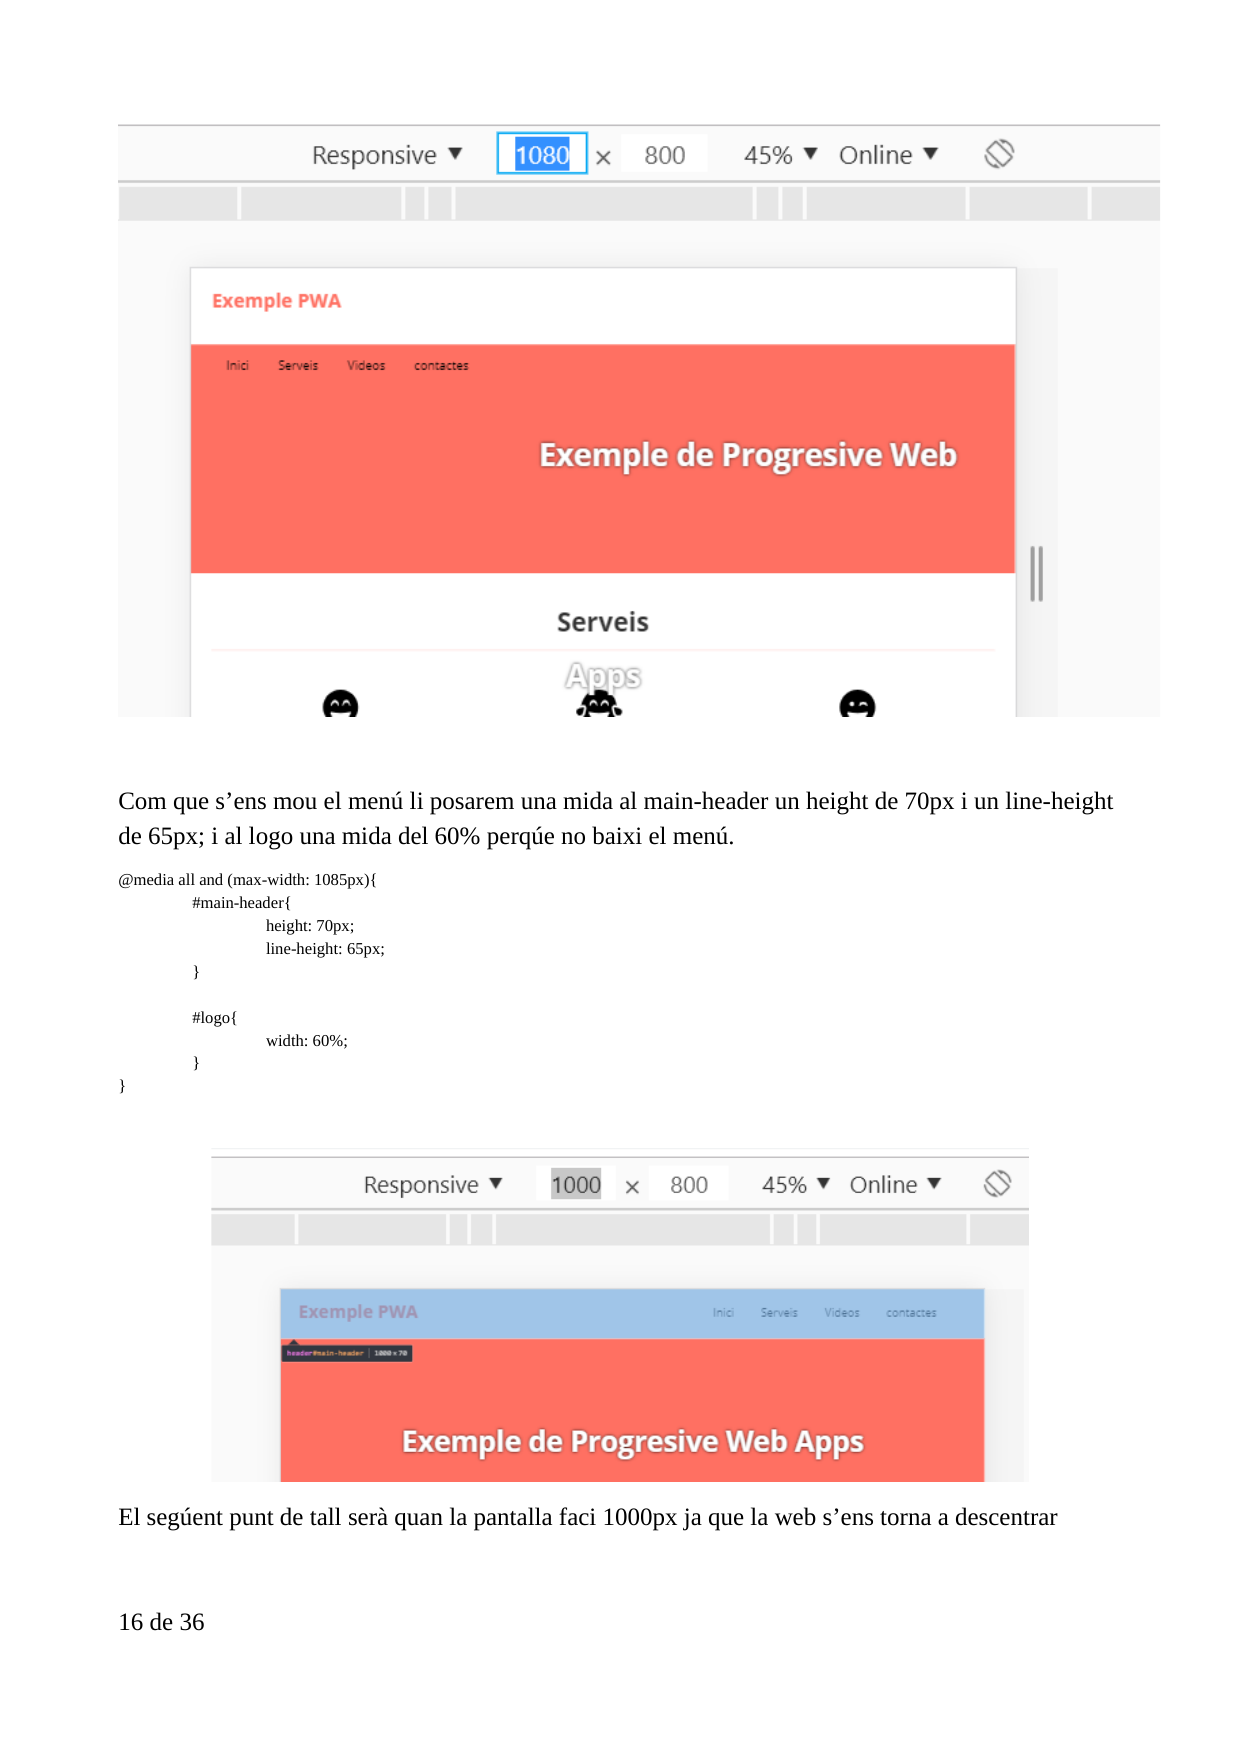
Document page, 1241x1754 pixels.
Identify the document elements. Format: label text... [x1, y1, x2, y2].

picture [211, 1148, 1029, 1482]
text #logo{ [118, 1007, 1122, 1027]
text El segúent punt de tall serà quan la pantalla faci 1000px ja que la web s’ens torna a descentrar [118, 1502, 1122, 1531]
text #main-header{ [118, 893, 1122, 912]
text @media all and (max-width: 1085px){ [118, 870, 1122, 889]
text } [118, 1053, 1122, 1072]
picture [118, 118, 1161, 717]
text width: 60%; [118, 1030, 1122, 1049]
text } [118, 1076, 1122, 1095]
text line-height: 65px; [118, 939, 1122, 958]
text height: 70px; [118, 916, 1122, 935]
text Com que s’ens mou el menú li posarem una mida al main-header un height de 70px i un line-height de 65px; i al logo una mida del 60% perqúe no baixi el menú. [118, 786, 1122, 850]
text } [118, 962, 1122, 981]
